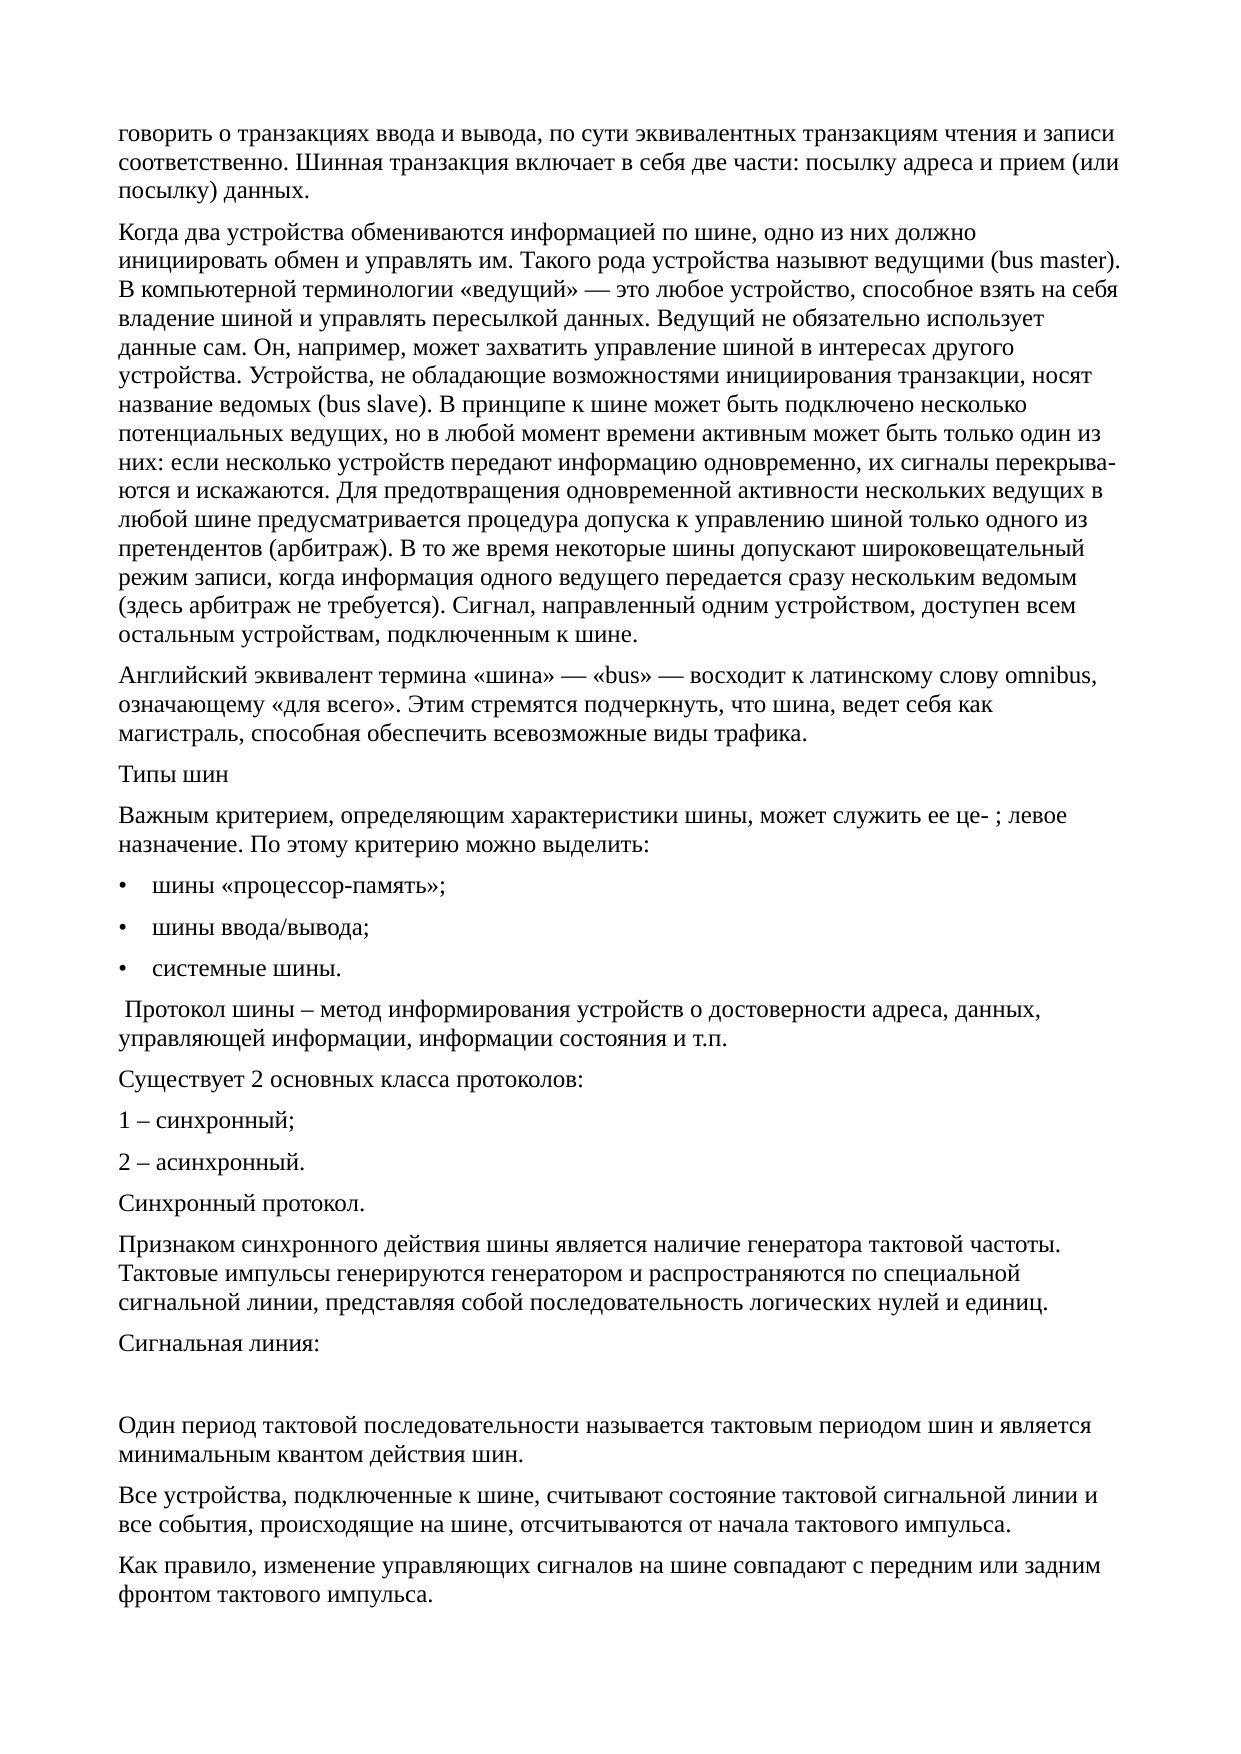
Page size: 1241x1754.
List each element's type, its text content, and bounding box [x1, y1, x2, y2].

text Протокол шины – метод информирования устройств о достоверности адреса, данных, управляющей информации, информации состояния и т.п. [118, 994, 1122, 1052]
text Английский эквивалент термина «шина» — «bus» — восходит к латинскому слову omnibus, означающему «для всего». Этим стремятся подчеркнуть, что шина, ведет себя как магистраль, способная обеспечить всевозможные виды трафика. [118, 661, 1122, 747]
text 2 – асинхронный. [118, 1147, 1122, 1176]
text Все устройства, подключенные к шине, считывают состояние тактовой сигнальной линии и все события, происходящие на шине, отсчитываются от начала тактового импульса. [118, 1481, 1122, 1538]
text 1 – синхронный; [118, 1106, 1122, 1134]
text • шины «процессор-память»; [118, 871, 1122, 899]
text Один период тактовой последовательности называется тактовым периодом шин и является минимальным квантом действия шин. [118, 1411, 1122, 1468]
text Важным критерием, определяющим характеристики шины, может служить ее це- ; левое назначение. По этому критерию можно выделить: [118, 801, 1122, 858]
text • шины ввода/вывода; [118, 912, 1122, 941]
text Когда два устройства обмениваются информацией по шине, одно из них долж­но инициировать обмен и управлять им. Такого рода устройства назывют ведущи­ми (bus master). В компьютерной терминологии «ведущий» — это любое устрой­ство, способное взять на себя владение шиной и управлять пересылкой данных. Ведущий не обязательно использует данные сам. Он, например, может захватить управление шиной в интересах другого устройства. Устройства, не обладающие возможностями инициирования транзакции, носят название ведомых (bus slave). В принципе к шине может быть подключено несколько потенциальных ведущих, но в любой момент времени активным может быть только один из них: если не­сколько устройств передают информацию одновременно, их сигналы перекрыва­ются и искажаются. Для предотвращения одновременной активности нескольких ведущих в любой шине предусматривается процедура допуска к управлению ши­ной только одного из претендентов (арбитраж). В то же время некоторые шины допускают широковещательный режим записи, когда информация одного веду­щего передается сразу нескольким ведомым (здесь арбитраж не требуется). Сиг­нал, направленный одним устройством, доступен всем остальным устройствам, подключенным к шине. [118, 217, 1122, 648]
text Сигнальная линия: [118, 1328, 1122, 1357]
text Признаком синхронного действия шины является наличие генератора тактовой частоты. Тактовые импульсы генерируются генератором и распространяются по специальной сигнальной линии, представляя собой последовательность логических нулей и единиц. [118, 1229, 1122, 1316]
text Синхронный протокол. [118, 1188, 1122, 1217]
text Типы шин [118, 759, 1122, 788]
text Существует 2 основных класса протоколов: [118, 1064, 1122, 1093]
text говорить о транзакциях ввода и вывода, по сути эквивалентных транзакциям чтения и записи соответственно. Шинная транзакция включает в себя две части: посылку адреса и прием (или посылку) данных. [118, 118, 1122, 204]
text • системные шины. [118, 953, 1122, 982]
text Как правило, изменение управляющих сигналов на шине совпадают с передним или задним фронтом тактового импульса. [118, 1551, 1122, 1608]
